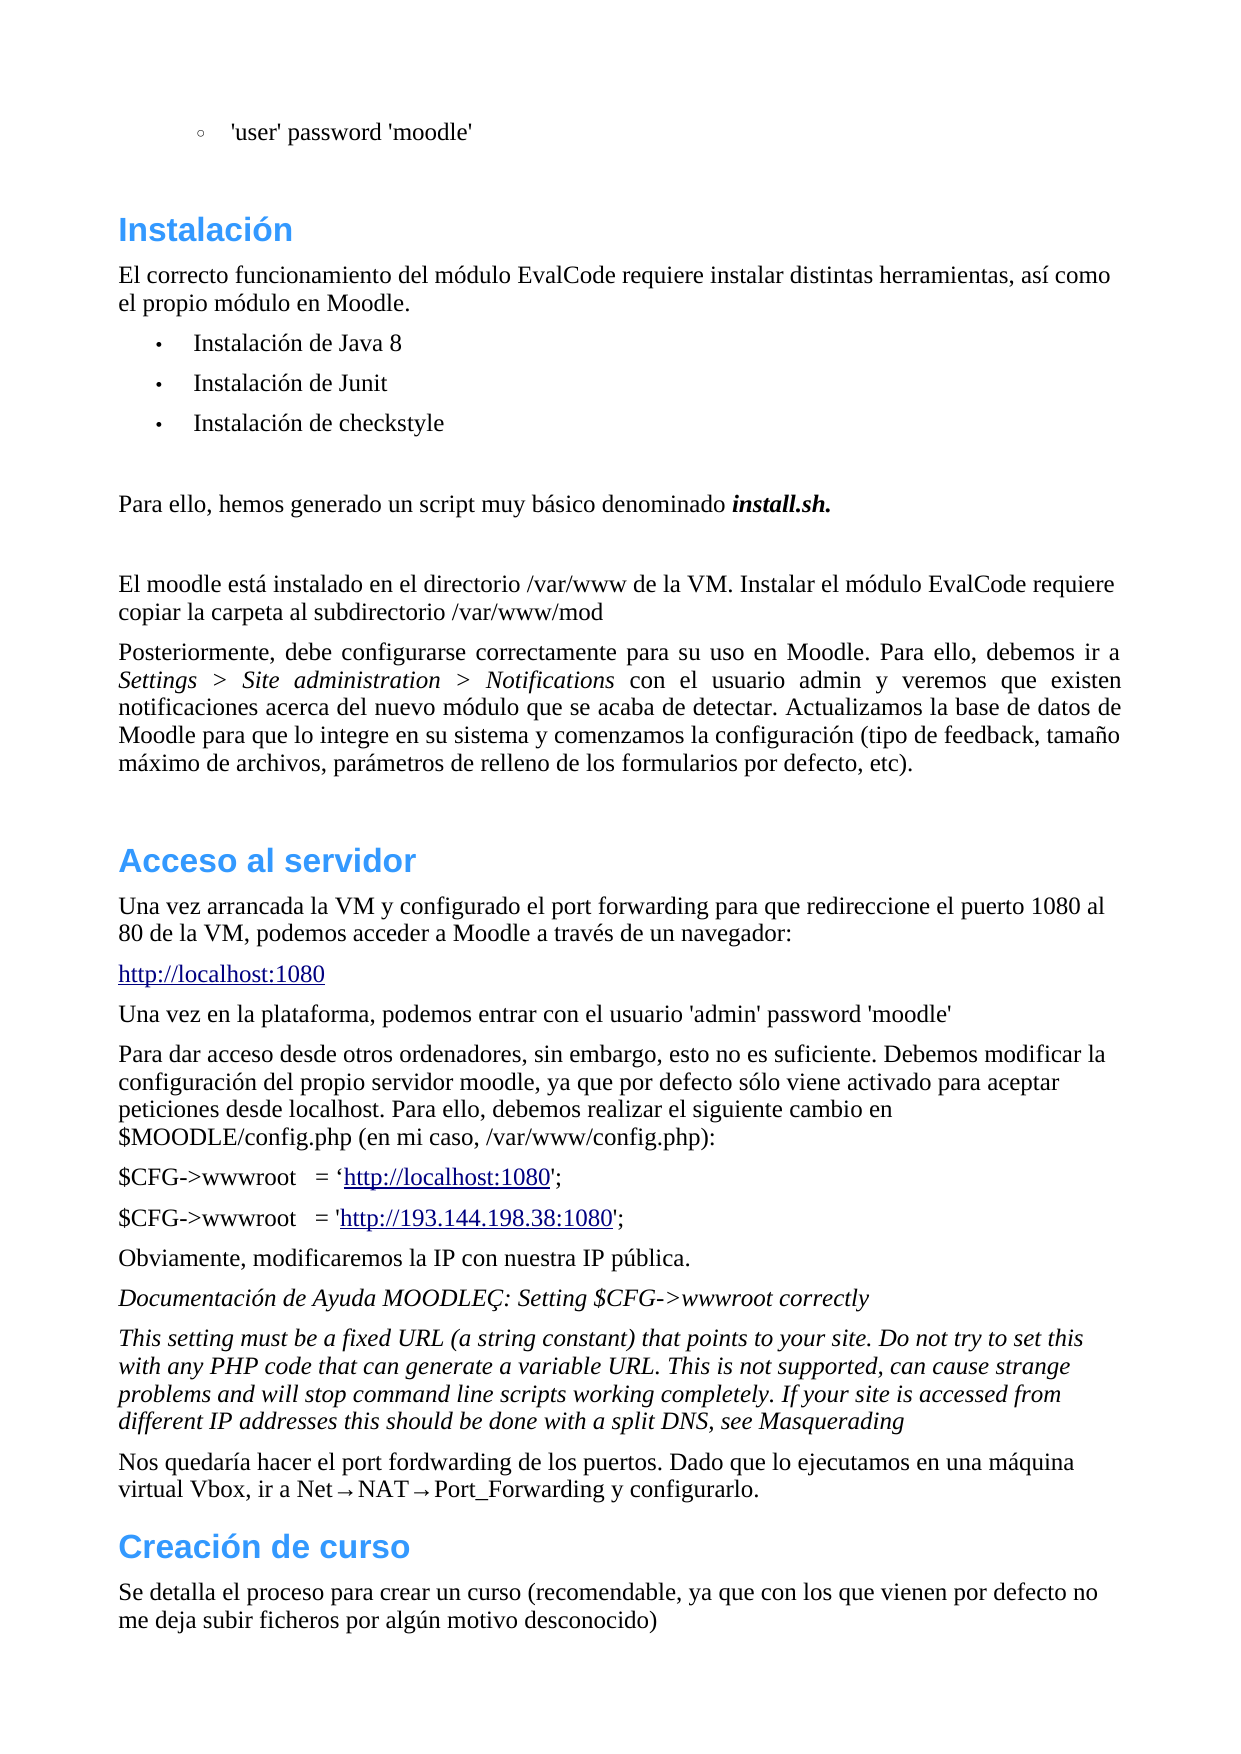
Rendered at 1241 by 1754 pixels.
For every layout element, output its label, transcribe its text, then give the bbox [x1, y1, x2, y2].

text Para ello, hemos generado un script muy básico denominado install.sh. [118, 490, 1122, 517]
text Obviamente, modificaremos la IP con nuestra IP pública. [118, 1244, 1122, 1272]
text El correcto funcionamiento del módulo EvalCode requiere instalar distintas herramientas, así como el propio módulo en Moodle. [118, 261, 1122, 316]
text Posteriormente, debe configurarse correctamente para su uso en Moodle. Para ello, debemos ir a Settings > Site administration > Notifications con el usuario admin y veremos que existen notificaciones acerca del nuevo módulo que se acaba de detectar. Actualizamos la base de datos de Moodle para que lo integre en su sistema y comenzamos la configuración (tipo de feedback, tamaño máximo de archivos, parámetros de relleno de los formularios por defecto, etc). [118, 638, 1122, 777]
text $CFG->wwwroot = ‘http://localhost:1080'; [118, 1163, 1122, 1191]
text Una vez arrancada la VM y configurado el port forwarding para que redireccione el puerto 1080 al 80 de la VM, podemos acceder a Moodle a través de un navegador: [118, 892, 1122, 947]
text http://localhost:1080 [118, 960, 1122, 987]
subtitle Creación de curso [118, 1528, 1122, 1566]
text El moodle está instalado en el directorio /var/www de la VM. Instalar el módulo EvalCode requiere copiar la carpeta al subdirectorio /var/www/mod [118, 570, 1122, 626]
list 'user' password 'moodle' [193, 118, 1122, 146]
text This setting must be a fixed URL (a string constant) that points to your site. Do not try to set this with any PHP code that can generate a variable URL. This is not supported, can cause strange problems and will stop command line scripts working completely. If your site is accessed from different IP addresses this should be done with a split DNS, see Masquerading [118, 1324, 1122, 1435]
text Para dar acceso desde otros ordenadores, sin embargo, esto no es suficiente. Debemos modificar la configuración del propio servidor moodle, ya que por defecto sólo viene activado para aceptar peticiones desde localhost. Para ello, debemos realizar el siguiente cambio en $MOODLE/config.php (en mi caso, /var/www/config.php): [118, 1040, 1122, 1151]
text Una vez en la plataforma, podemos entrar con el usuario 'admin' password 'moodle' [118, 1000, 1122, 1028]
text Nos quedaría hacer el port fordwarding de los puertos. Dado que lo ejecutamos en una máquina virtual Vbox, ir a Net→NAT→Port_Forwarding y configurarlo. [118, 1448, 1122, 1503]
subtitle Acceso al servidor [118, 842, 1122, 879]
text Documentación de Ayuda MOODLEÇ: Setting $CFG->wwwroot correctly [118, 1284, 1122, 1312]
subtitle Instalación [118, 211, 1122, 248]
list Instalación de Junit [156, 369, 1122, 397]
text $CFG->wwwroot = 'http://193.144.198.38:1080'; [118, 1204, 1122, 1231]
list Instalación de checkstyle [156, 409, 1122, 437]
list Instalación de Java 8 [156, 329, 1122, 357]
text Se detalla el proceso para crear un curso (recomendable, ya que con los que vienen por defecto no me deja subir ficheros por algún motivo desconocido) [118, 1578, 1122, 1633]
